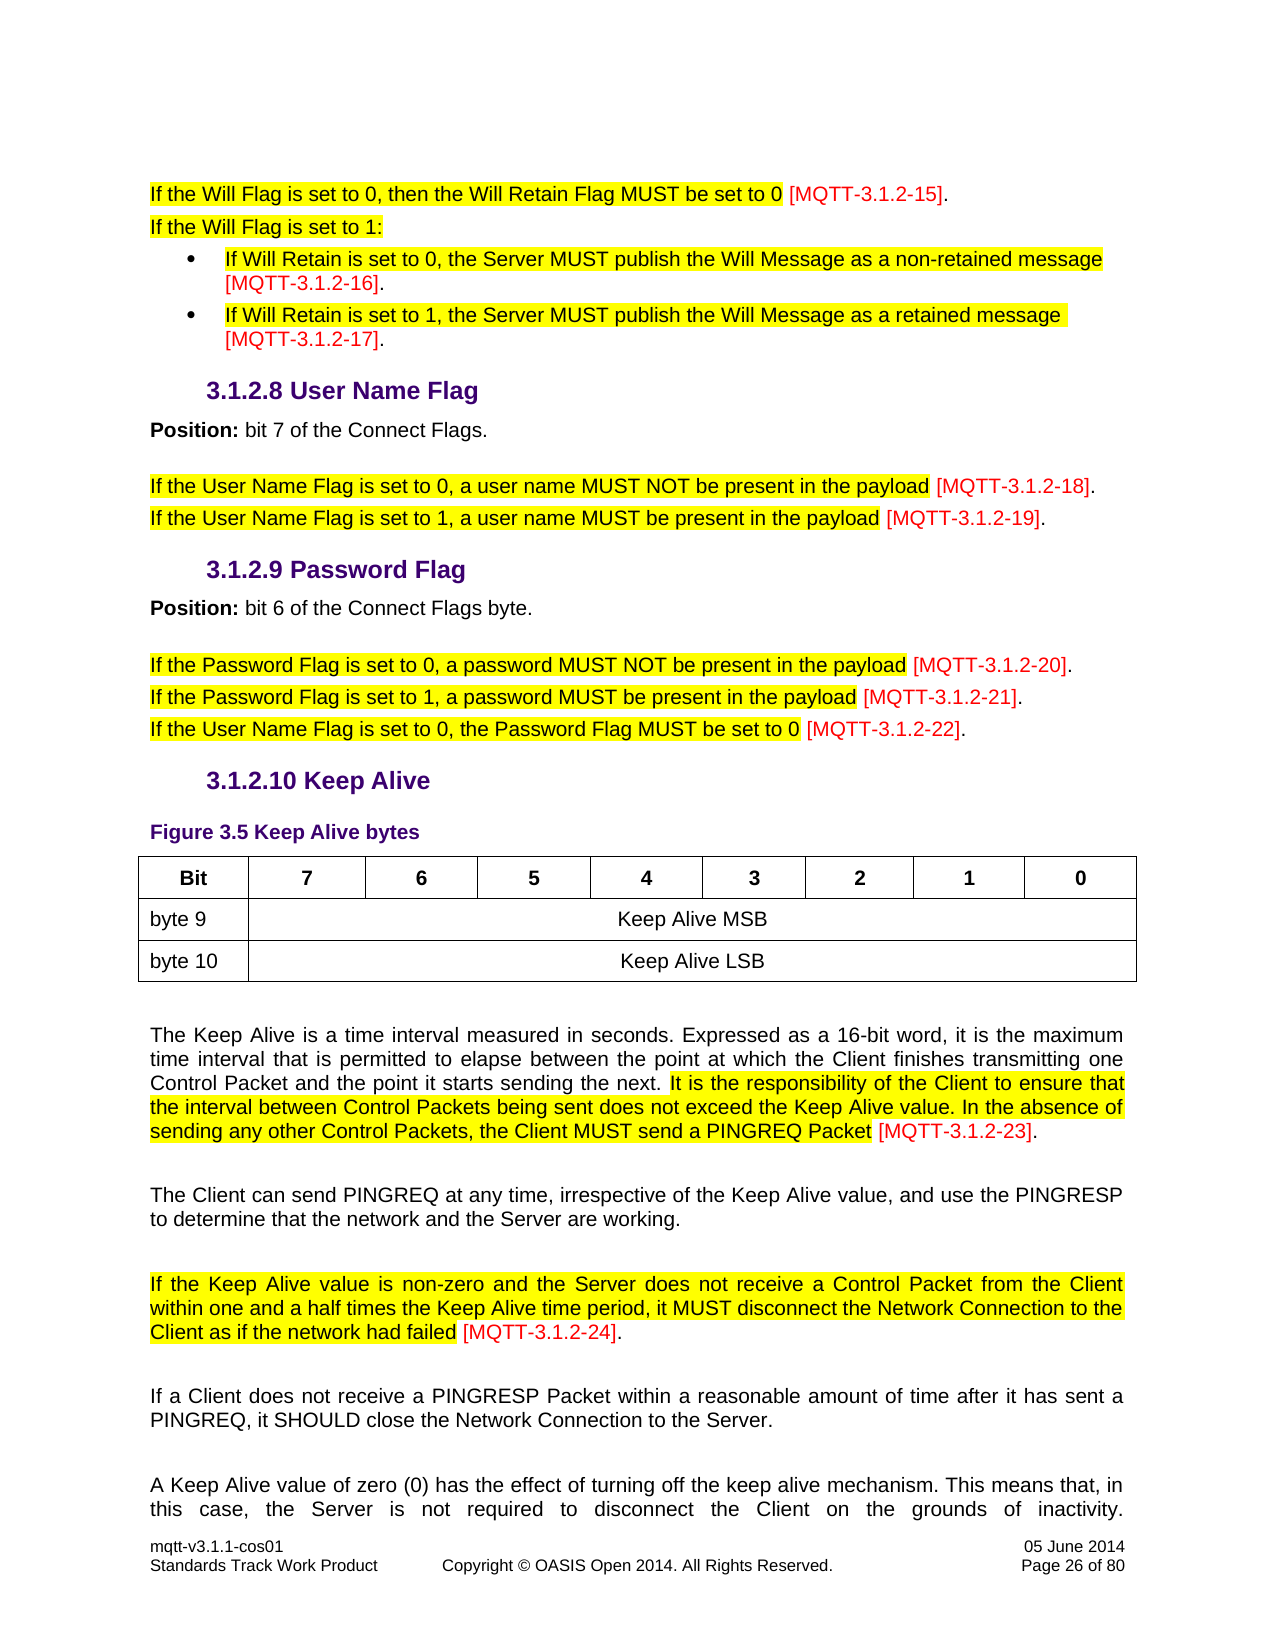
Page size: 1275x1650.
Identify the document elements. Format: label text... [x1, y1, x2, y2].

table_header 5 [478, 857, 590, 898]
text A Keep Alive value of zero (0) has the effect of turning off the keep alive mechanism. This means that, in this case, the Server is not required to disconnect the Client on the grounds of inactivity. [150, 1473, 1125, 1521]
text If the Keep Alive value is non-zero and the Server does not receive a Control Packet from the Client within one and a half times the Keep Alive time period, it MUST disconnect the Network Connection to the Client as if the network had failed [MQTT-3.1.2-24]. [150, 1272, 1125, 1344]
list If Will Retain is set to 0, the Server MUST publish the Will Message as a non-retained message [MQTT-3.1.2-16]. [187, 247, 1125, 295]
subtitle Figure 3.5 Keep Alive bytes [150, 820, 1125, 844]
table_header 3 [703, 857, 805, 898]
text If the Password Flag is set to 0, a password MUST NOT be present in the payload [MQTT-3.1.2-20]. [150, 628, 1125, 676]
table_cell Keep Alive MSB [249, 899, 1136, 939]
text If the User Name Flag is set to 0, the Password Flag MUST be set to 0 [MQTT-3.1.2-22]. [150, 717, 1125, 741]
text The Keep Alive is a time interval measured in seconds. Expressed as a 16-bit word, it is the maximum time interval that is permitted to elapse between the point at which the Client finishes transmitting one Control Packet and the point it starts sending the next. It is the responsibility of the Client to ensure that the interval between Control Packets being sent does not exceed the Keep Alive value. In the absence of sending any other Control Packets, the Client MUST send a PINGREQ Packet [MQTT-3.1.2-23]. [150, 1023, 1125, 1143]
table_header 0 [1025, 857, 1136, 898]
table_header 6 [366, 857, 477, 898]
list If Will Retain is set to 1, the Server MUST publish the Will Message as a retained message [MQTT-3.1.2-17]. [187, 303, 1125, 351]
text If the Password Flag is set to 1, a password MUST be present in the payload [MQTT-3.1.2-21]. [150, 685, 1125, 709]
text Position: bit 6 of the Connect Flags byte. [150, 596, 1125, 620]
table_header Bit [139, 857, 248, 898]
table_cell Keep Alive LSB [249, 941, 1136, 981]
text If the Will Flag is set to 1: [150, 214, 1125, 238]
table_header 7 [249, 857, 365, 898]
subtitle Keep Alive [206, 766, 1125, 795]
text If the Will Flag is set to 0, then the Will Retain Flag MUST be set to 0 [MQTT-3.1.2-15]. [150, 182, 1125, 206]
table_cell byte 9 [139, 899, 248, 939]
text If the User Name Flag is set to 0, a user name MUST NOT be present in the payload [MQTT-3.1.2-18]. [150, 450, 1125, 498]
table_header 4 [591, 857, 702, 898]
text The Client can send PINGREQ at any time, irrespective of the Keep Alive value, and use the PINGRESP to determine that the network and the Server are working. [150, 1183, 1125, 1231]
table_header 2 [806, 857, 913, 898]
subtitle Password Flag [206, 555, 1125, 584]
table_cell byte 10 [139, 941, 248, 981]
text If the User Name Flag is set to 1, a user name MUST be present in the payload [MQTT-3.1.2-19]. [150, 506, 1125, 530]
text If a Client does not receive a PINGRESP Packet within a reasonable amount of time after it has sent a PINGREQ, it SHOULD close the Network Connection to the Server. [150, 1384, 1125, 1432]
subtitle User Name Flag [206, 376, 1125, 405]
text Position: bit 7 of the Connect Flags. [150, 417, 1125, 441]
table_header 1 [914, 857, 1024, 898]
